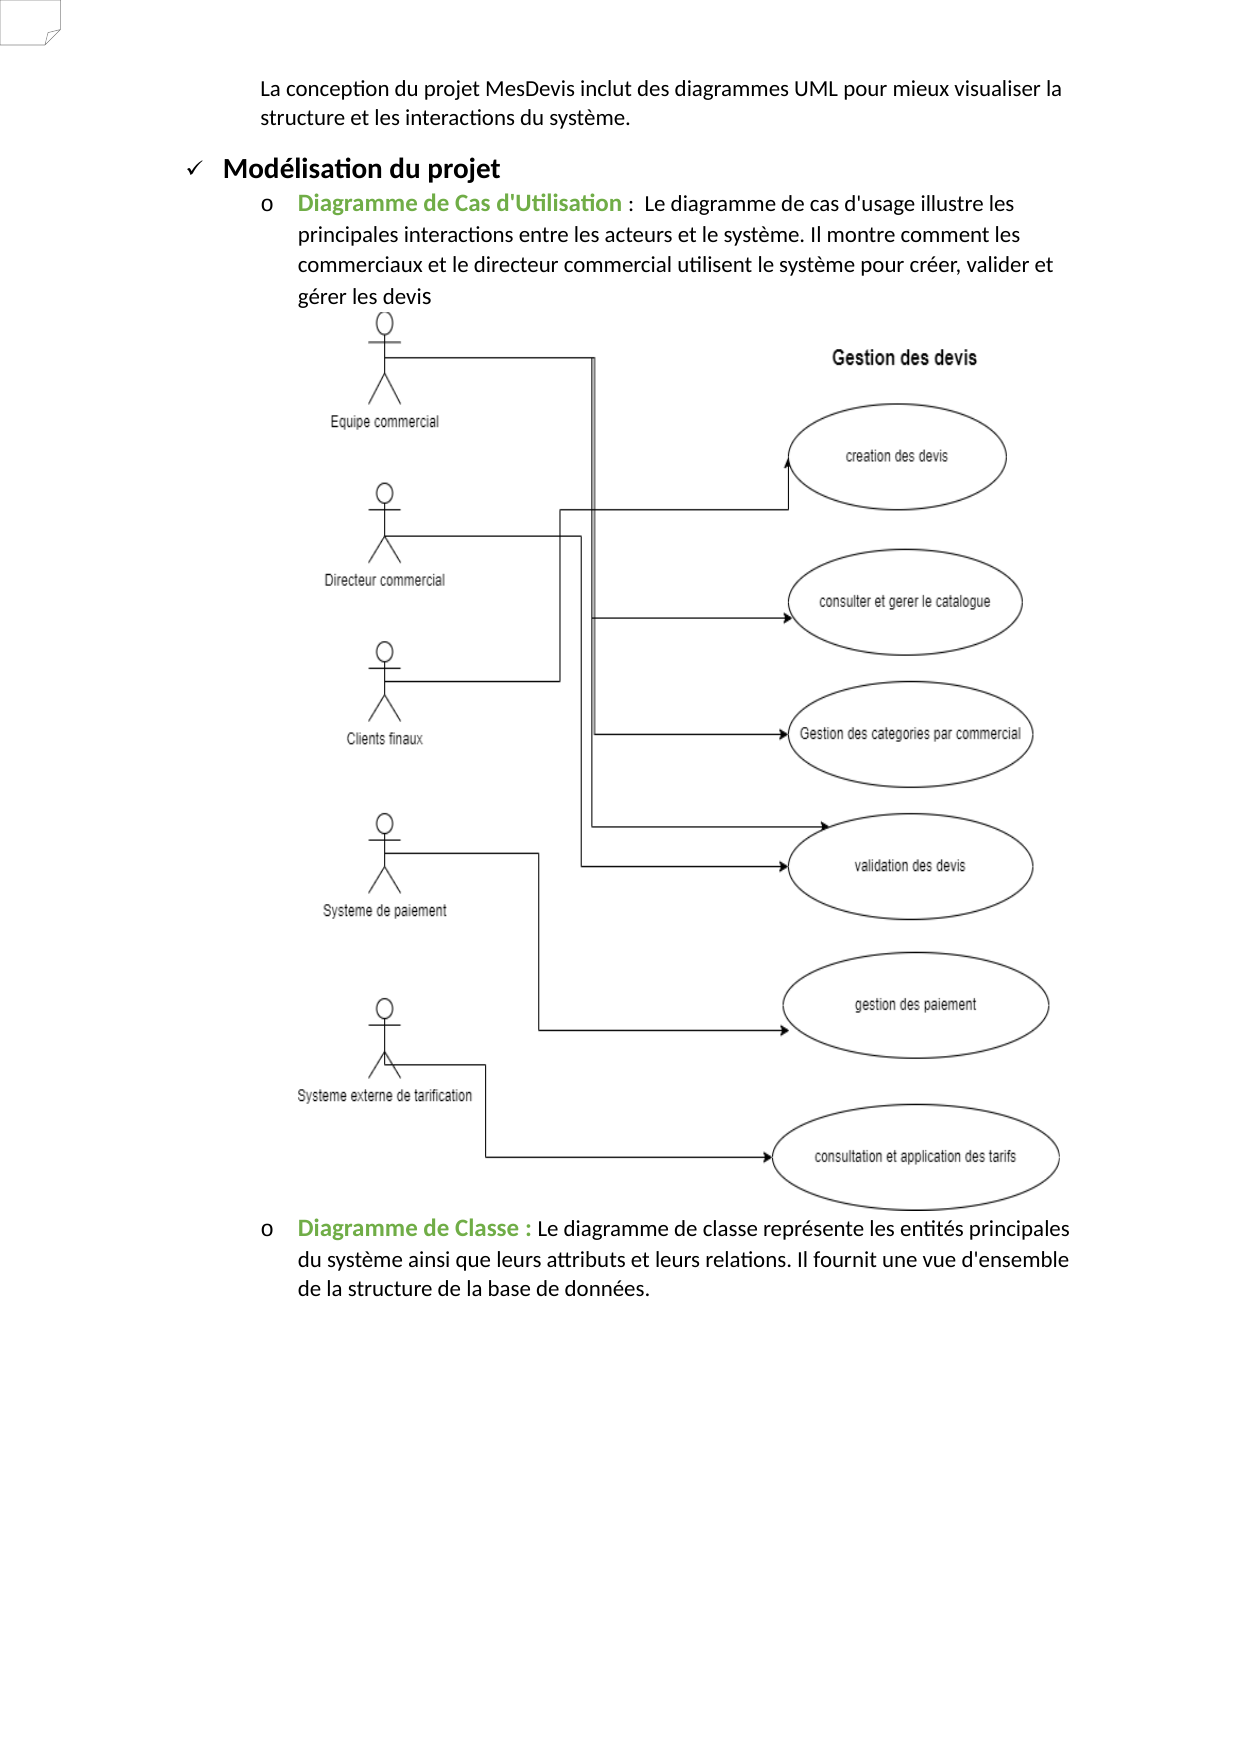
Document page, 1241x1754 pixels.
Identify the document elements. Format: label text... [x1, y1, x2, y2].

text La conception du projet MesDevis inclut des diagrammes UML pour mieux visualiser la structure et les interactions du système. [260, 74, 1093, 131]
list Diagramme de Cas d'Utilisation : Le diagramme de cas d'usage illustre les principales interactions entre les acteurs et le système. Il montre comment les commerciaux et le directeur commercial utilisent le système pour créer, valider et gérer les devis [260, 187, 1093, 1210]
list Modélisation du projet [185, 150, 1093, 185]
list Diagramme de Classe : Le diagramme de classe représente les entités principales du système ainsi que leurs attributs et leurs relations. Il fournit une vue d'ensemble de la structure de la base de données. [260, 1212, 1093, 1302]
